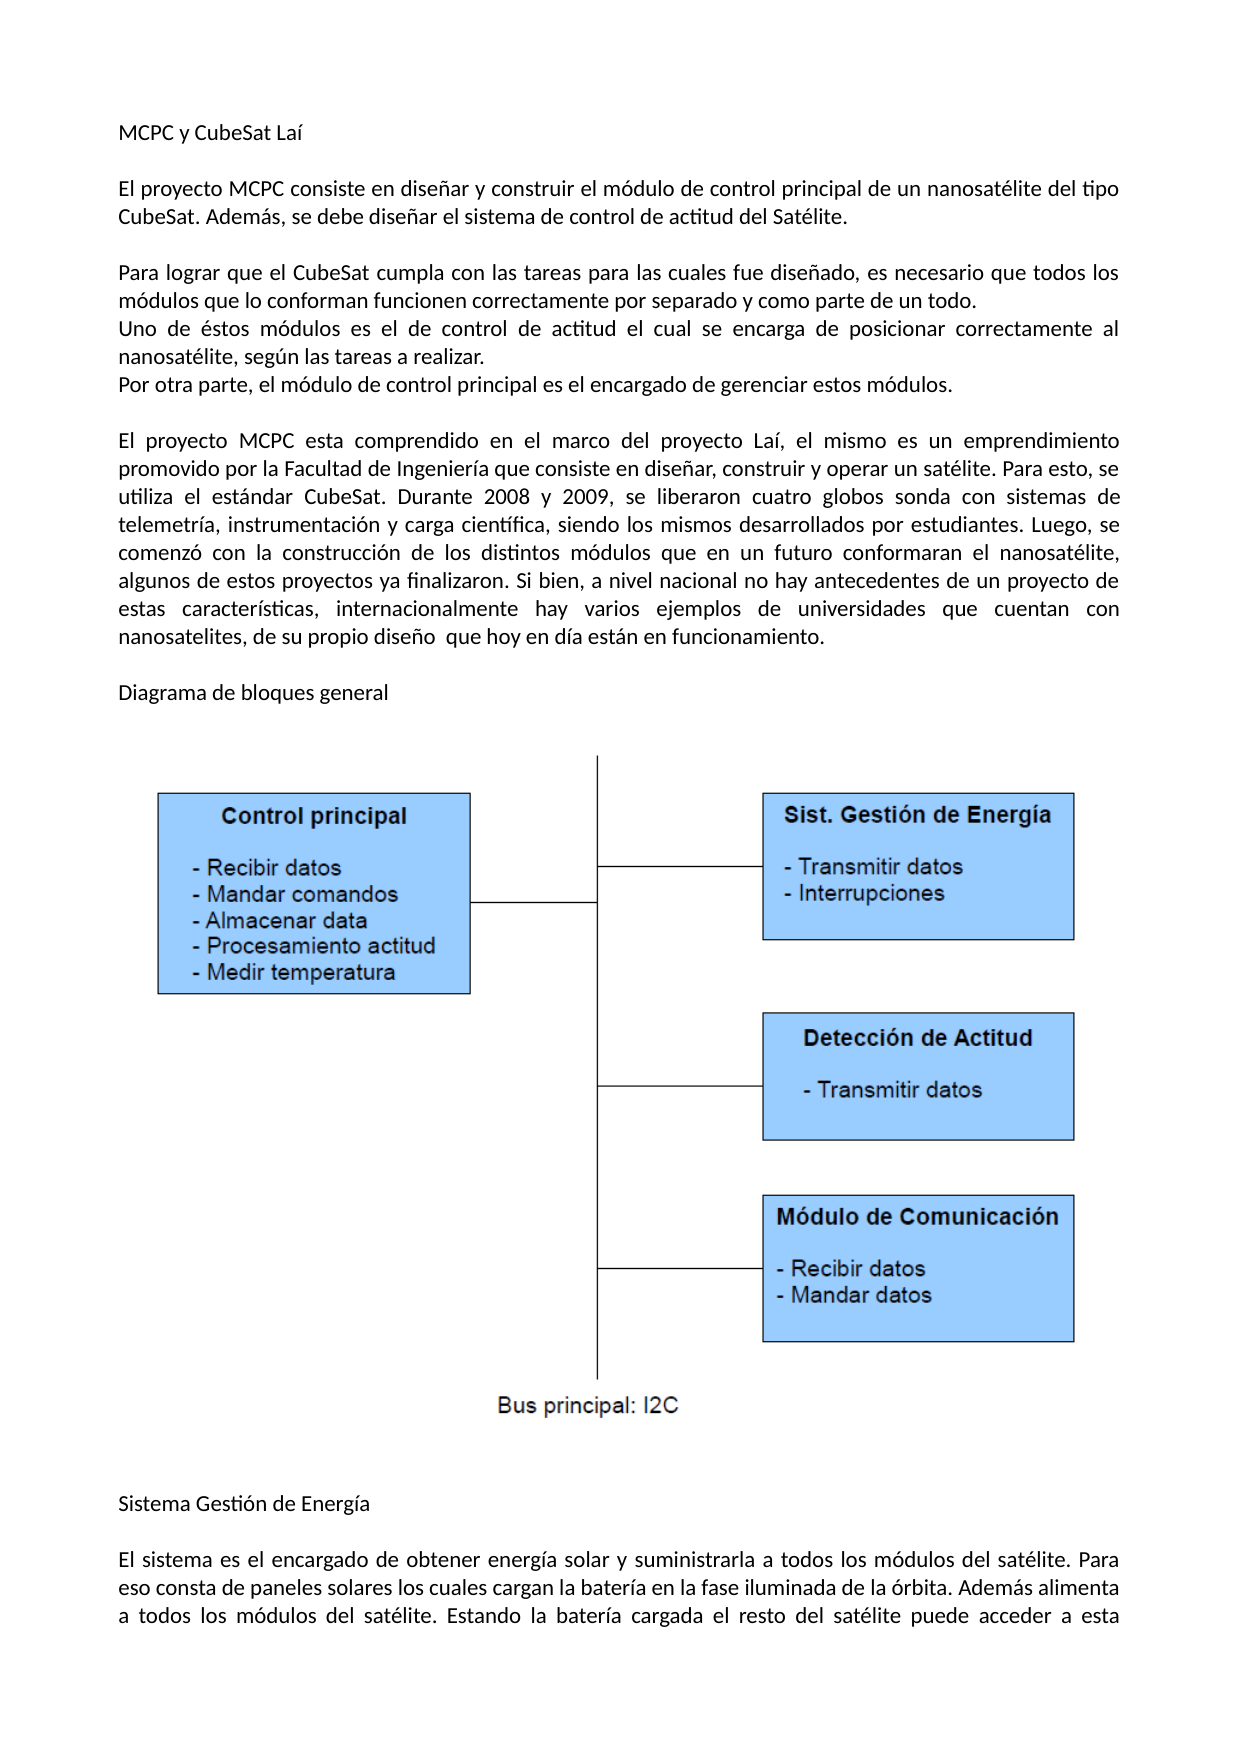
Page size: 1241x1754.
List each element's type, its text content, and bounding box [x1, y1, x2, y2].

text MCPC y CubeSat Laí [118, 118, 1122, 146]
text El proyecto MCPC esta comprendido en el marco del proyecto Laí, el mismo es un emprendimiento promovido por la Facultad de Ingeniería que consiste en diseñar, construir y operar un satélite. Para esto, se utiliza el estándar CubeSat. Durante 2008 y 2009, se liberaron cuatro globos sonda con sistemas de telemetría, instrumentación y carga científica, siendo los mismos desarrollados por estudiantes. Luego, se comenzó con la construcción de los distintos módulos que en un futuro conformaran el nanosatélite, algunos de estos proyectos ya finalizaron. Si bien, a nivel nacional no hay antecedentes de un proyecto de estas características, internacionalmente hay varios ejemplos de universidades que cuentan con nanosatelites, de su propio diseño que hoy en día están en funcionamiento. [118, 426, 1122, 651]
text El proyecto MCPC consiste en diseñar y construir el módulo de control principal de un nanosatélite del tipo CubeSat. Además, se debe diseñar el sistema de control de actitud del Satélite. [118, 174, 1122, 230]
text El sistema es el encargado de obtener energía solar y suministrarla a todos los módulos del satélite. Para eso consta de paneles solares los cuales cargan la batería en la fase iluminada de la órbita. Además alimenta a todos los módulos del satélite. Estando la batería cargada el resto del satélite puede acceder a esta [118, 1545, 1122, 1629]
text Diagrama de bloques general [118, 678, 1122, 707]
text Para lograr que el CubeSat cumpla con las tareas para las cuales fue diseñado, es necesario que todos los módulos que lo conforman funcionen correctamente por separado y como parte de un todo. [118, 258, 1122, 314]
text Uno de éstos módulos es el de control de actitud el cual se encarga de posicionar correctamente al nanosatélite, según las tareas a realizar. [118, 314, 1122, 370]
text Sistema Gestión de Energía [118, 1489, 1122, 1517]
text Por otra parte, el módulo de control principal es el encargado de gerenciar estos módulos. [118, 370, 1122, 398]
